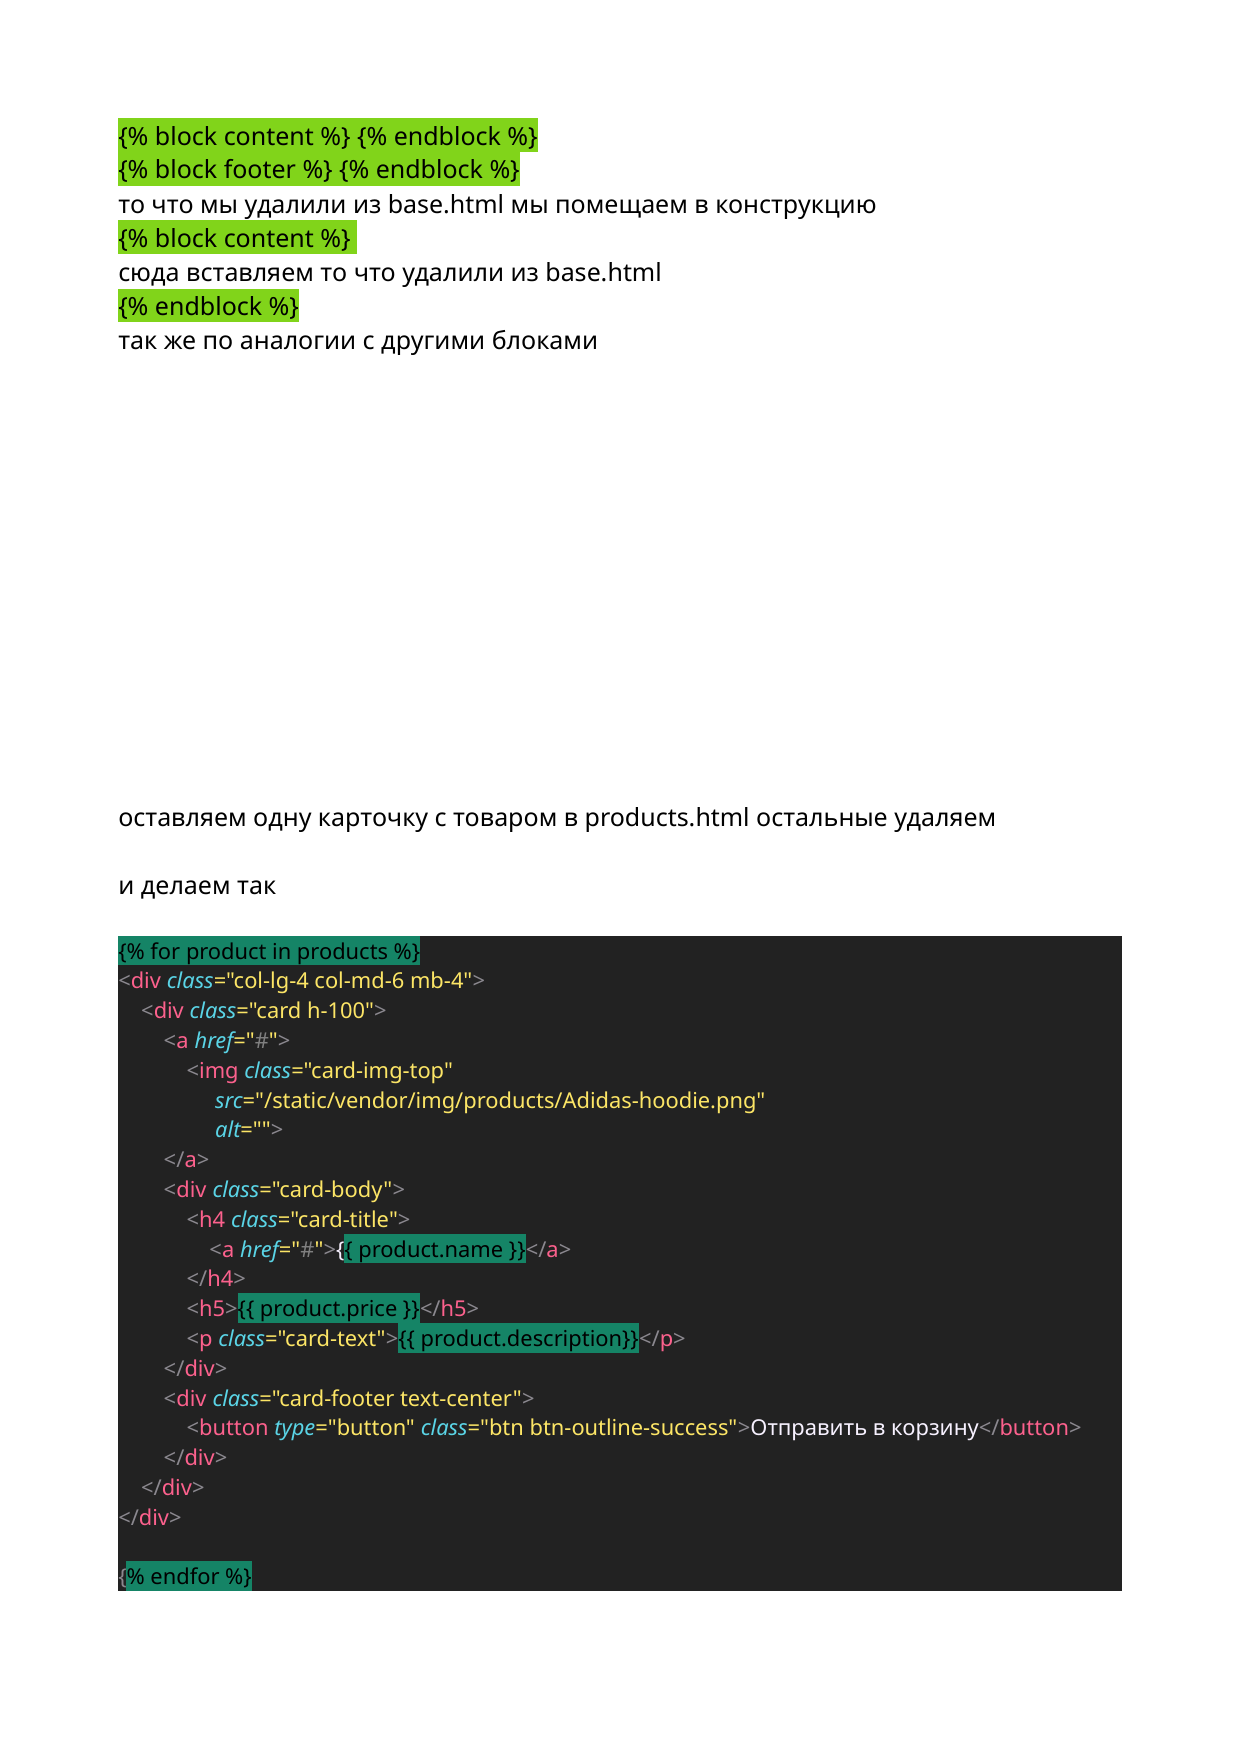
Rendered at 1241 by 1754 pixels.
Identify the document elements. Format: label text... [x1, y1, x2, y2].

text так же по аналогии с другими блоками [118, 322, 1122, 357]
text {% block content %} {% endblock %} [118, 118, 1122, 152]
text {% for product in products %} <div class="col-lg-4 col-md-6 mb-4"> <div class="card h-100"> <a href="#"> <img class="card-img-top" src="/static/vendor/img/products/Adidas-hoodie.png" alt=""> </a> <div class="card-body"> <h4 class="card-title"> <a href="#">{{ product.name }}</a> </h4> <h5>{{ product.price }}</h5> <p class="card-text">{{ product.description}}</p> </div> <div class="card-footer text-center"> <button type="button" class="btn btn-outline-success">Отправить в корзину</button> </div> </div> </div> {% endfor %} [118, 936, 1122, 1591]
text {% endblock %} [118, 288, 1122, 322]
text {% block content %} [118, 220, 1122, 254]
text сюда вставляем то что удалили из base.html [118, 254, 1122, 288]
text и делаем так [118, 867, 1122, 902]
text то что мы удалили из base.html мы помещаем в конструкцию [118, 186, 1122, 220]
text {% block footer %} {% endblock %} [118, 152, 1122, 186]
text оставляем одну карточку с товаром в products.html остальные удаляем [118, 799, 1122, 833]
